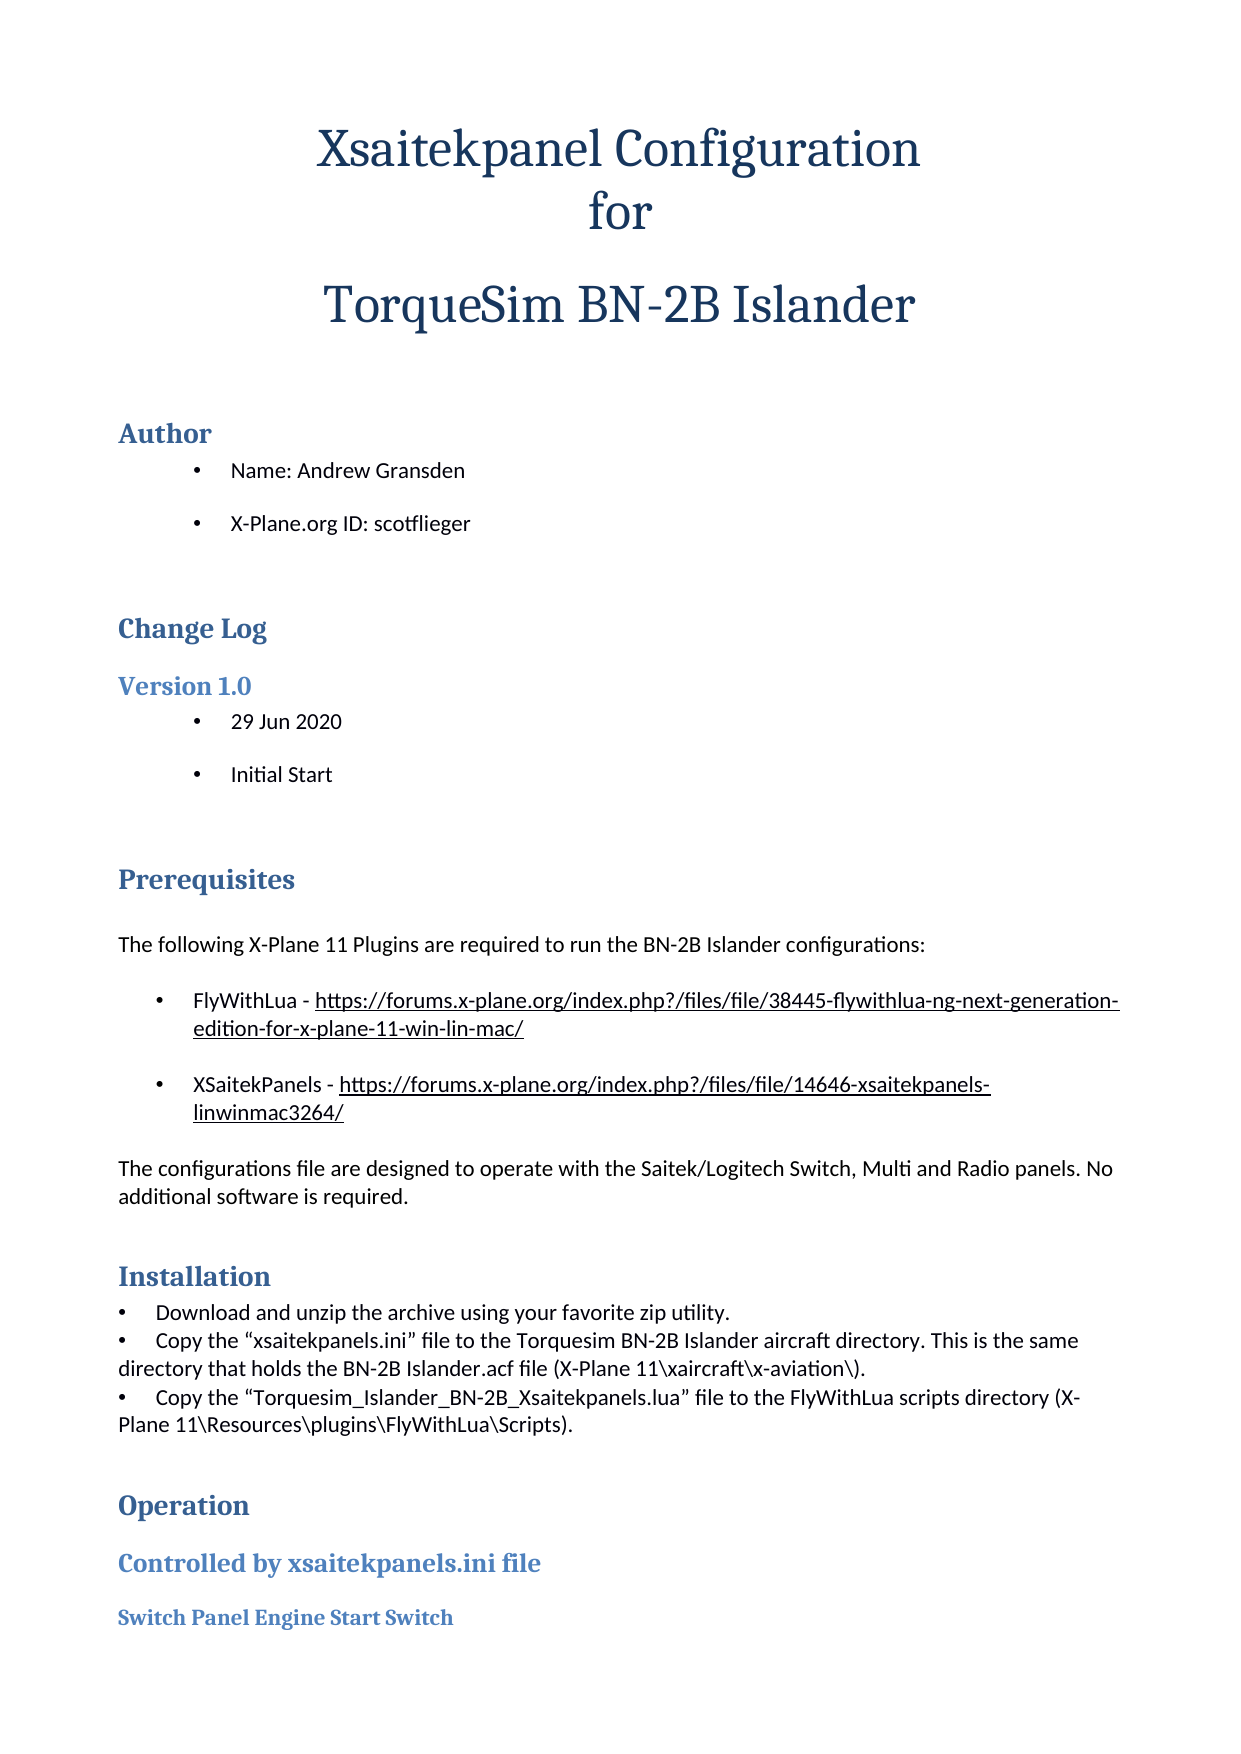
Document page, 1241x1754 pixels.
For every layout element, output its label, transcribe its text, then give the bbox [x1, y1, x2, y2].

list X-Plane.org ID: scotflieger [156, 509, 1122, 537]
text Change Log [118, 612, 1122, 646]
text The configurations file are designed to operate with the Saitek/Logitech Switch, Multi and Radio panels. No additional software is required. [118, 1154, 1122, 1210]
text Author [118, 417, 1122, 451]
text Xsaitekpanel Configuration for [118, 118, 1122, 243]
text Installation [118, 1260, 1122, 1293]
list Copy the “Torquesim_Islander_BN-2B_Xsaitekpanels.lua” file to the FlyWithLua scripts directory (X-Plane 11\Resources\plugins\FlyWithLua\Scripts). [81, 1383, 1122, 1439]
text Switch Panel Engine Start Switch [118, 1604, 1122, 1631]
list Download and unzip the archive using your favorite zip utility. [81, 1298, 1122, 1327]
text The following X-Plane 11 Plugins are required to run the BN-2B Islander configurations: [118, 930, 1122, 958]
text Operation [118, 1489, 1122, 1522]
text TorqueSim BN-2B Islander [118, 274, 1122, 336]
list Copy the “xsaitekpanels.ini” file to the Torquesim BN-2B Islander aircraft directory. This is the same directory that holds the BN-2B Islander.acf file (X-Plane 11\xaircraft\x-aviation\). [81, 1327, 1122, 1383]
text Prerequisites [118, 863, 1122, 897]
list FlyWithLua - https://forums.x-plane.org/index.php?/files/file/38445-flywithlua-ng-next-generation-edition-for-x-plane-11-win-lin-mac/ [156, 986, 1122, 1042]
text Controlled by xsaitekpanels.ini file [118, 1548, 1122, 1579]
list Initial Start [156, 760, 1122, 788]
list Name: Andrew Gransden [156, 456, 1122, 484]
text Version 1.0 [118, 671, 1122, 703]
list XSaitekPanels - https://forums.x-plane.org/index.php?/files/file/14646-xsaitekpanels-linwinmac3264/ [156, 1070, 1122, 1126]
list 29 Jun 2020 [156, 707, 1122, 735]
